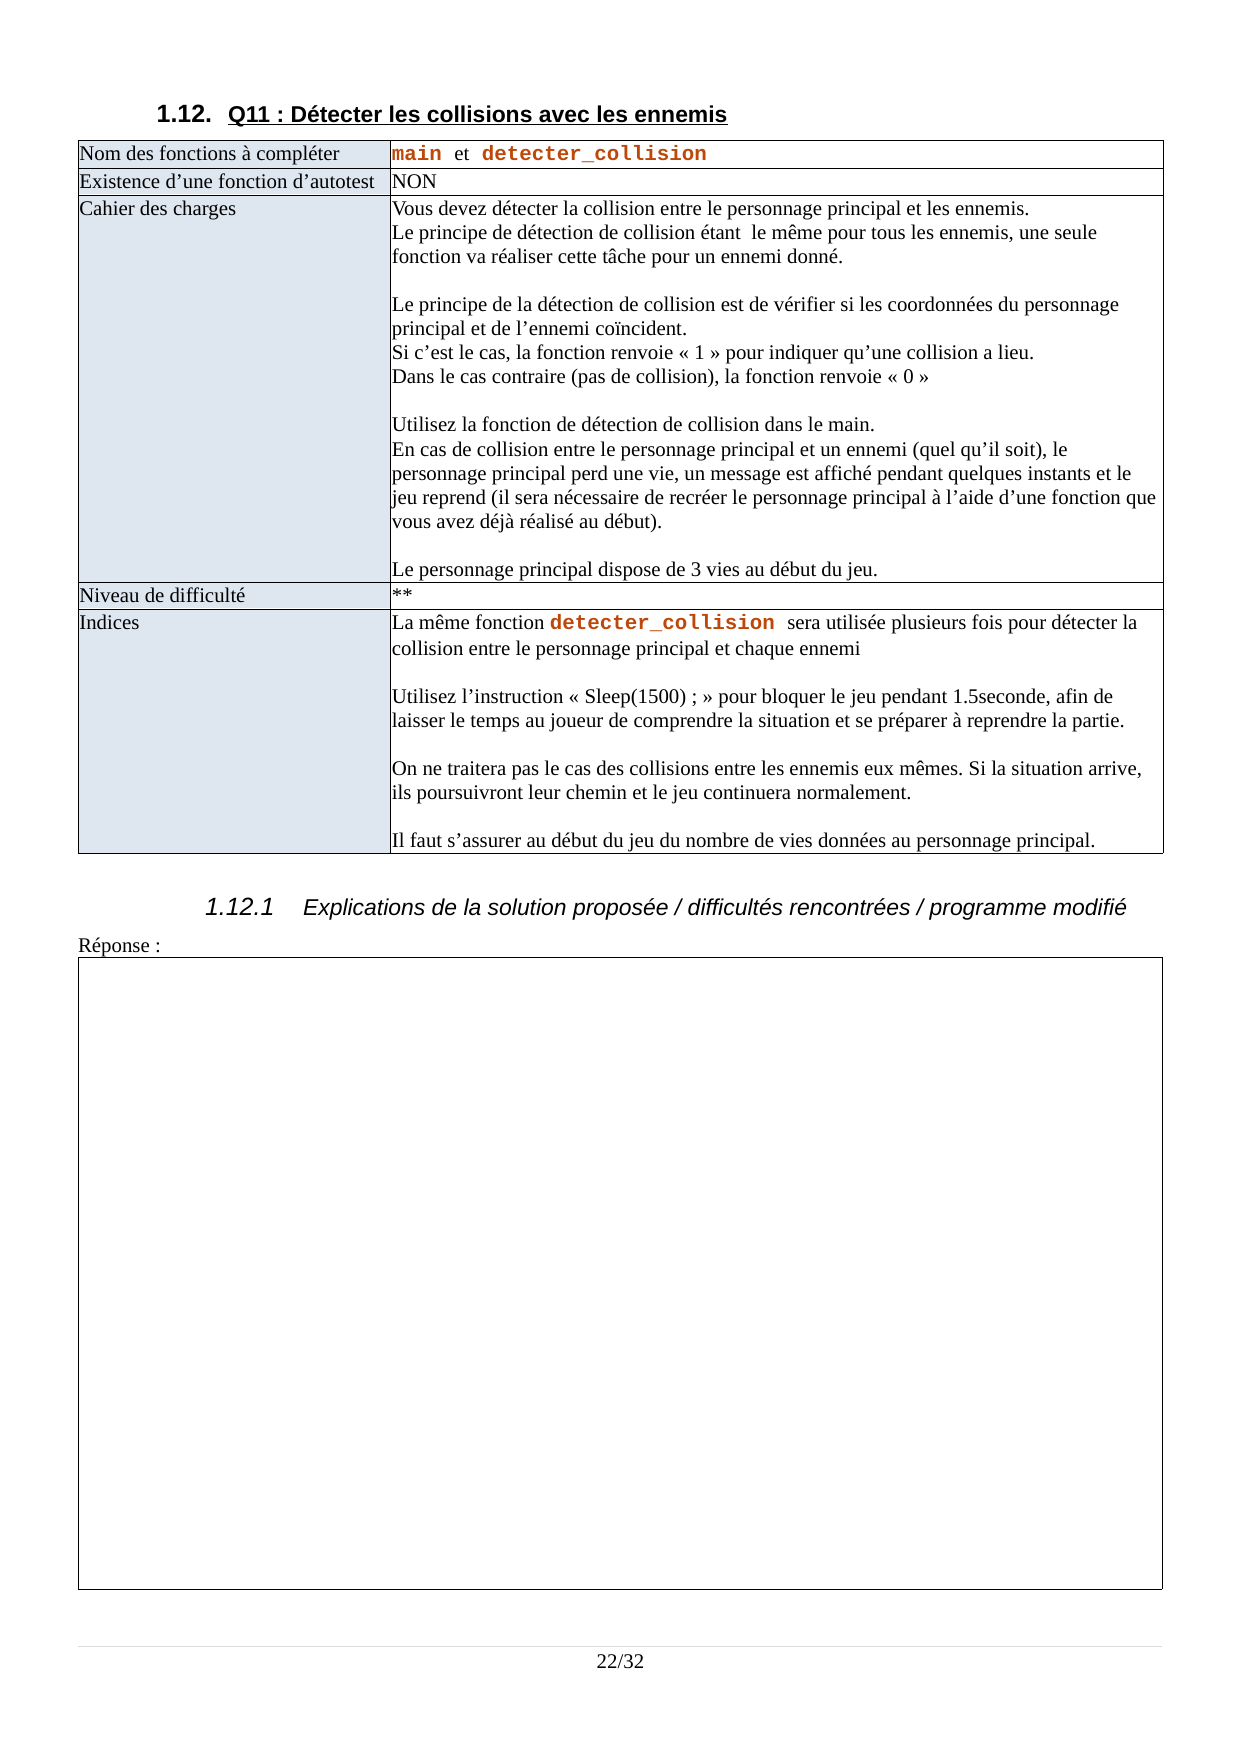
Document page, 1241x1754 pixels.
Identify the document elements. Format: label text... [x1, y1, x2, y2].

table_header main et detecter_collision [391, 141, 1163, 168]
text Réponse : [78, 933, 1162, 957]
table_cell NON [391, 169, 1163, 194]
table_header Nom des fonctions à compléter [79, 141, 390, 168]
subtitle Q11 : Détecter les collisions avec les ennemis [156, 99, 1162, 127]
table_cell Indices [79, 610, 390, 853]
table_cell ** [391, 583, 1163, 608]
subtitle Explications de la solution proposée / difficultés rencontrées / programme modifié [198, 892, 1162, 921]
table_cell La même fonction detecter_collision sera utilisée plusieurs fois pour détecter la collision entre le personnage principal et chaque ennemi Utilisez l’instruction « Sleep(1500) ; » pour bloquer le jeu pendant 1.5seconde, afin de laisser le temps au joueur de comprendre la situation et se préparer à reprendre la partie. On ne traitera pas le cas des collisions entre les ennemis eux mêmes. Si la situation arrive, ils poursuivront leur chemin et le jeu continuera normalement. Il faut s’assurer au début du jeu du nombre de vies données au personnage principal. [391, 610, 1163, 853]
table_cell Cahier des charges [79, 196, 390, 582]
table_cell Existence d’une fonction d’autotest [79, 169, 390, 194]
table_cell Niveau de difficulté [79, 583, 390, 608]
table_cell Vous devez détecter la collision entre le personnage principal et les ennemis. Le principe de détection de collision étant le même pour tous les ennemis, une seule fonction va réaliser cette tâche pour un ennemi donné. Le principe de la détection de collision est de vérifier si les coordonnées du personnage principal et de l’ennemi coïncident. Si c’est le cas, la fonction renvoie « 1 » pour indiquer qu’une collision a lieu. Dans le cas contraire (pas de collision), la fonction renvoie « 0 » Utilisez la fonction de détection de collision dans le main. En cas de collision entre le personnage principal et un ennemi (quel qu’il soit), le personnage principal perd une vie, un message est affiché pendant quelques instants et le jeu reprend (il sera nécessaire de recréer le personnage principal à l’aide d’une fonction que vous avez déjà réalisé au début). Le personnage principal dispose de 3 vies au début du jeu. [391, 196, 1163, 582]
